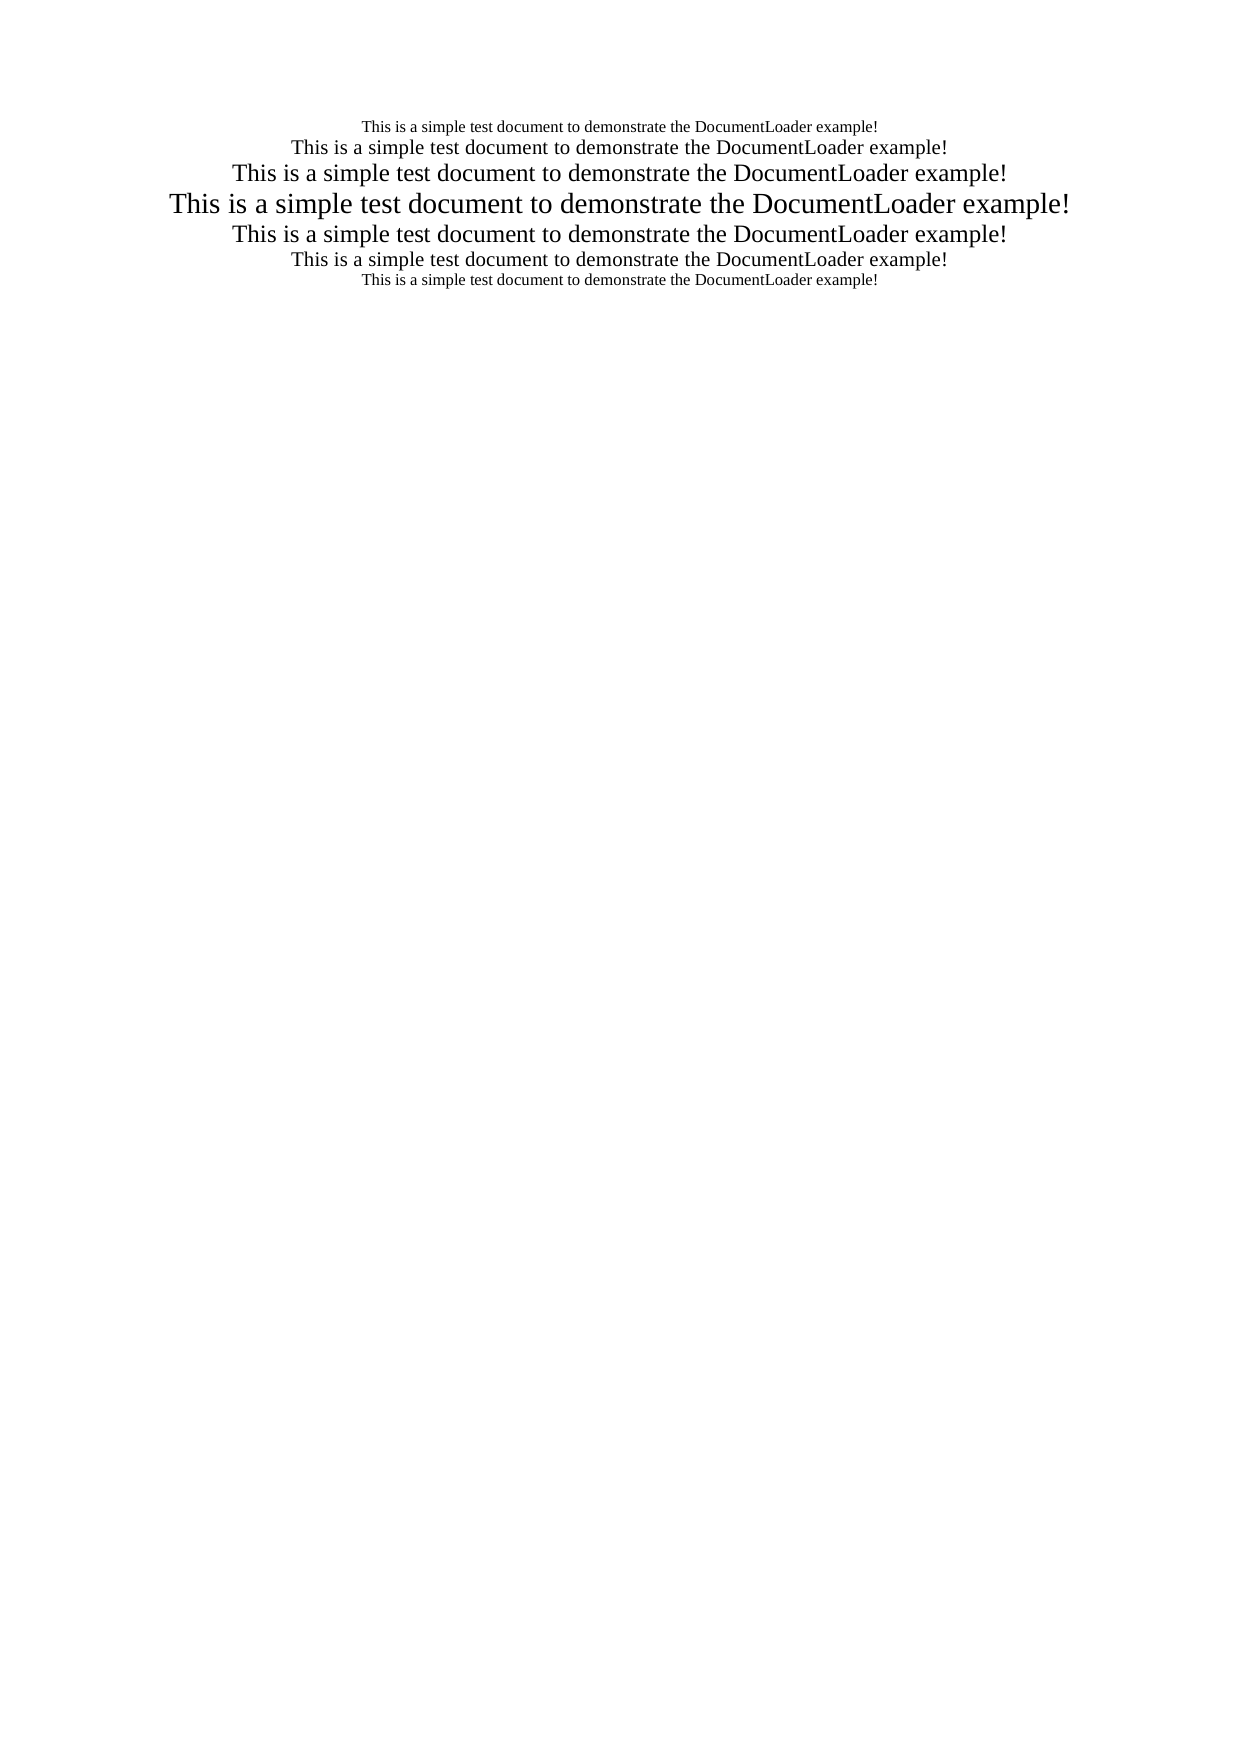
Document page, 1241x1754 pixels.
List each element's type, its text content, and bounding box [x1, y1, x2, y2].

text This is a simple test document to demonstrate the DocumentLoader example! [118, 159, 1122, 187]
text This is a simple test document to demonstrate the DocumentLoader example! [118, 271, 1122, 289]
text This is a simple test document to demonstrate the DocumentLoader example! [118, 118, 1122, 136]
text This is a simple test document to demonstrate the DocumentLoader example! [118, 248, 1122, 271]
text This is a simple test document to demonstrate the DocumentLoader example! [118, 220, 1122, 248]
text This is a simple test document to demonstrate the DocumentLoader example! [118, 136, 1122, 159]
text This is a simple test document to demonstrate the DocumentLoader example! [118, 187, 1122, 220]
